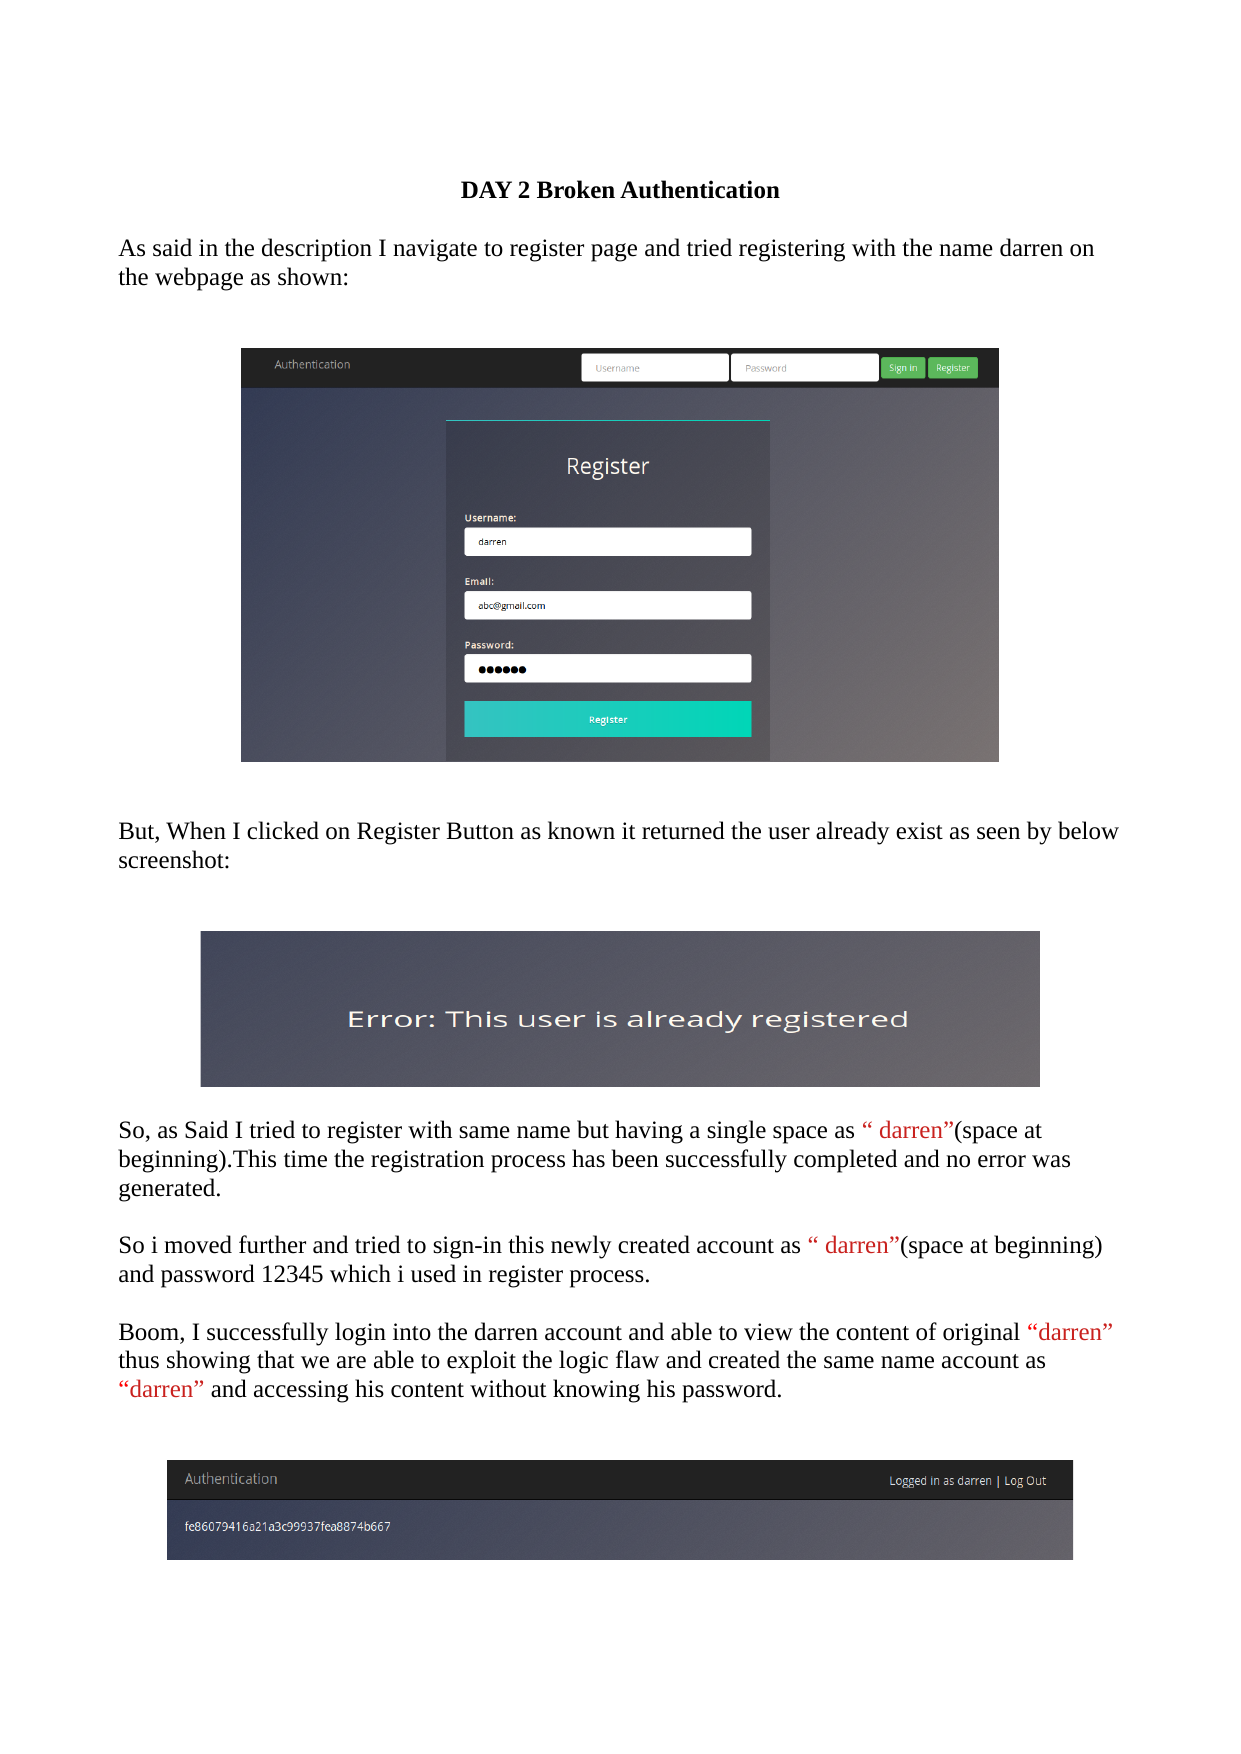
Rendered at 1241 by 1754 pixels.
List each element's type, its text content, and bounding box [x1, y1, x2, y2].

text As said in the description I navigate to register page and tried registering with the name darren on the webpage as shown: [118, 233, 1122, 291]
picture [200, 931, 1040, 1087]
text Boom, I successfully login into the darren account and able to view the content of original “darren” thus showing that we are able to exploit the logic flaw and created the same name account as “darren” and accessing his content without knowing his password. [118, 1317, 1122, 1403]
text DAY 2 Broken Authentication [118, 176, 1122, 204]
text So, as Said I tried to register with same name but having a single space as “ darren”(space at beginning).This time the registration process has been successfully completed and no error was generated. [118, 1116, 1122, 1202]
text But, When I clicked on Register Button as known it returned the user already exist as seen by below screenshot: [118, 816, 1122, 873]
picture [241, 348, 999, 762]
text So i moved further and tried to sign-in this newly created account as “ darren”(space at beginning) and password 12345 which i used in register process. [118, 1231, 1122, 1288]
picture [167, 1460, 1074, 1560]
